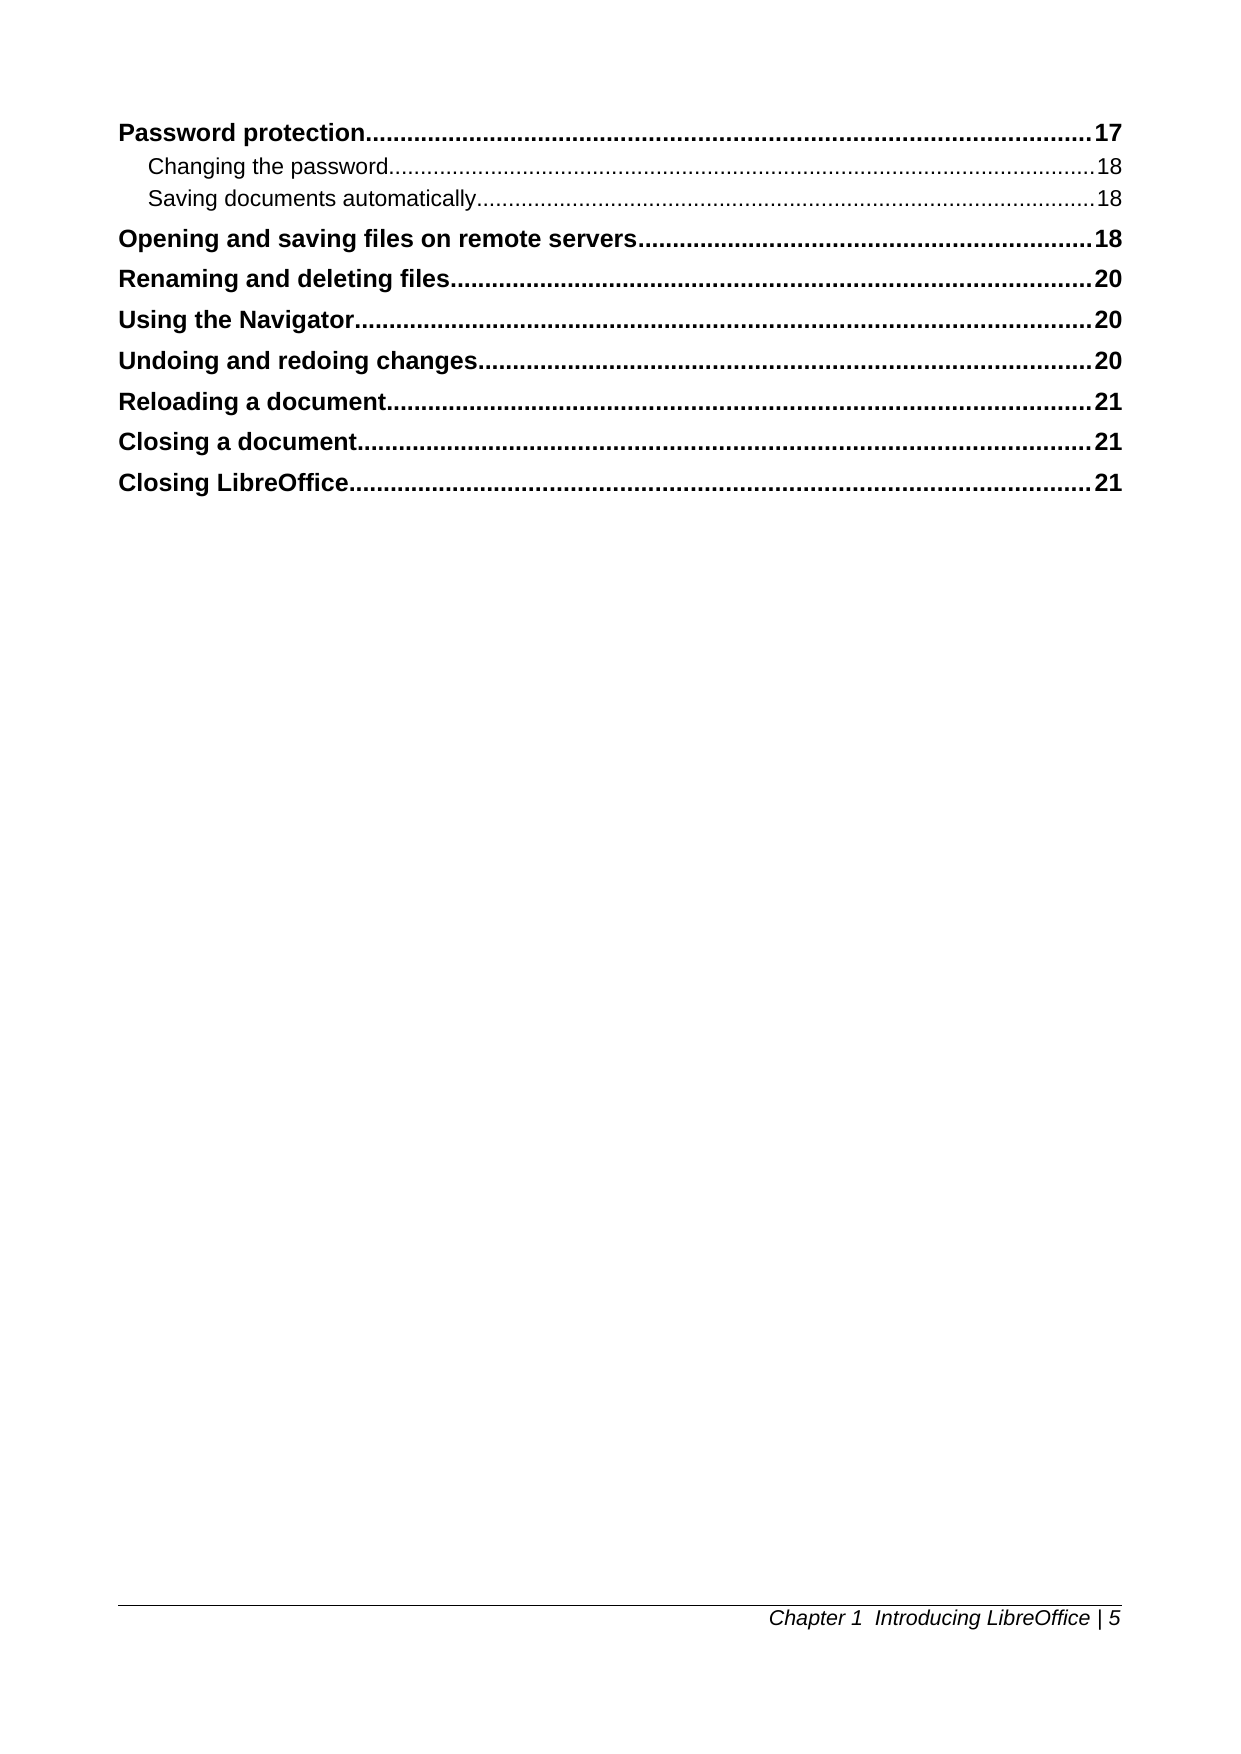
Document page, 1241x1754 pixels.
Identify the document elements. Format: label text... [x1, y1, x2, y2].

text Saving documents automatically 18 [148, 185, 1122, 212]
text Closing a document 21 [118, 427, 1122, 456]
text Reloading a document 21 [118, 387, 1122, 415]
text Password protection 17 [118, 118, 1122, 147]
text Opening and saving files on remote servers 18 [118, 224, 1122, 252]
text Using the Navigator 20 [118, 305, 1122, 334]
text Closing LibreOffice 21 [118, 468, 1122, 497]
text Renaming and deleting files 20 [118, 264, 1122, 293]
text Undoing and redoing changes 20 [118, 346, 1122, 374]
text Changing the password 18 [148, 153, 1122, 179]
